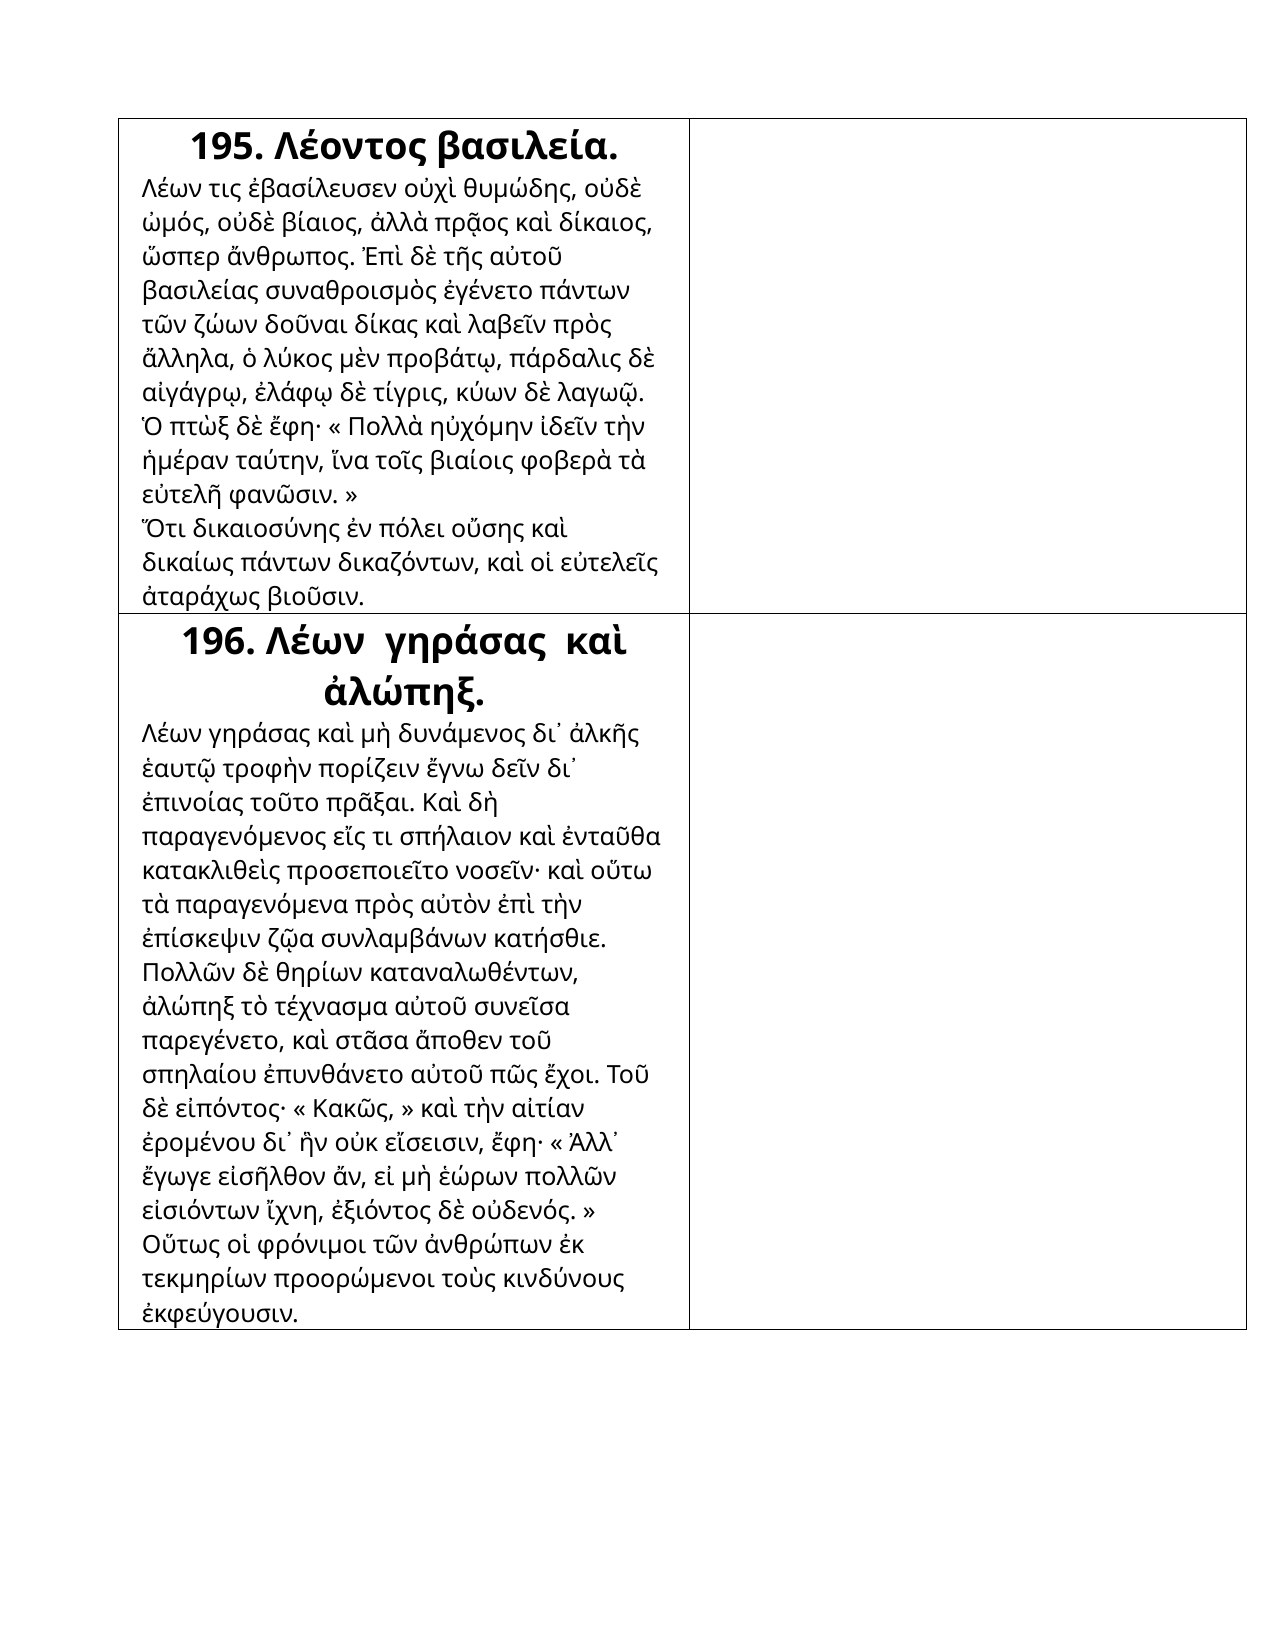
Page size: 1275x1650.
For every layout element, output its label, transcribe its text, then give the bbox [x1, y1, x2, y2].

table_cell [690, 119, 1246, 613]
table_cell 195. Λέοντος βασιλεία. Λέων τις ἐβασίλευσεν οὐχὶ θυμώδης, οὐδὲ ὠμός, οὐδὲ βίαιος, ἀλλὰ πρᾷος καὶ δίκαιος, ὥσπερ ἄνθρωπος. Ἐπὶ δὲ τῆς αὐτοῦ βασιλείας συναθροισμὸς ἐγένετο πάντων τῶν ζώων δοῦναι δίκας καὶ λαβεῖν πρὸς ἄλληλα, ὁ λύκος μὲν προβάτῳ, πάρδαλις δὲ αἰγάγρῳ, ἐλάφῳ δὲ τίγρις, κύων δὲ λαγωῷ. Ὁ πτὼξ δὲ ἔφη· « Πολλὰ ηὐχόμην ἰδεῖν τὴν ἡμέραν ταύτην, ἵνα τοῖς βιαίοις φοβερὰ τὰ εὐτελῆ φανῶσιν. » Ὅτι δικαιοσύνης ἐν πόλει οὔσης καὶ δικαίως πάντων δικαζόντων, καὶ οἱ εὐτελεῖς ἀταράχως βιοῦσιν. [119, 119, 689, 613]
table_cell 196. Λέων γηράσας καὶ ἀλώπηξ. Λέων γηράσας καὶ μὴ δυνάμενος δι᾿ ἀλκῆς ἑαυτῷ τροφὴν πορίζειν ἔγνω δεῖν δι᾿ ἐπινοίας τοῦτο πρᾶξαι. Καὶ δὴ παραγενόμενος εἴς τι σπήλαιον καὶ ἐνταῦθα κατακλιθεὶς προσεποιεῖτο νοσεῖν· καὶ οὕτω τὰ παραγενόμενα πρὸς αὐτὸν ἐπὶ τὴν ἐπίσκεψιν ζῷα συνλαμβάνων κατήσθιε. Πολλῶν δὲ θηρίων καταναλωθέντων, ἀλώπηξ τὸ τέχνασμα αὐτοῦ συνεῖσα παρεγένετο, καὶ στᾶσα ἄποθεν τοῦ σπηλαίου ἐπυνθάνετο αὐτοῦ πῶς ἔχοι. Τοῦ δὲ εἰπόντος· « Κακῶς, » καὶ τὴν αἰτίαν ἐρομένου δι᾿ ἣν οὐκ εἴσεισιν, ἔφη· « Ἀλλ᾿ ἔγωγε εἰσῆλθον ἄν, εἰ μὴ ἑώρων πολλῶν εἰσιόντων ἴχνη, ἐξιόντος δὲ οὐδενός. » Οὕτως οἱ φρόνιμοι τῶν ἀνθρώπων ἐκ τεκμηρίων προορώμενοι τοὺς κινδύνους ἐκφεύγουσιν. [119, 614, 689, 1329]
table_cell [690, 614, 1246, 1329]
